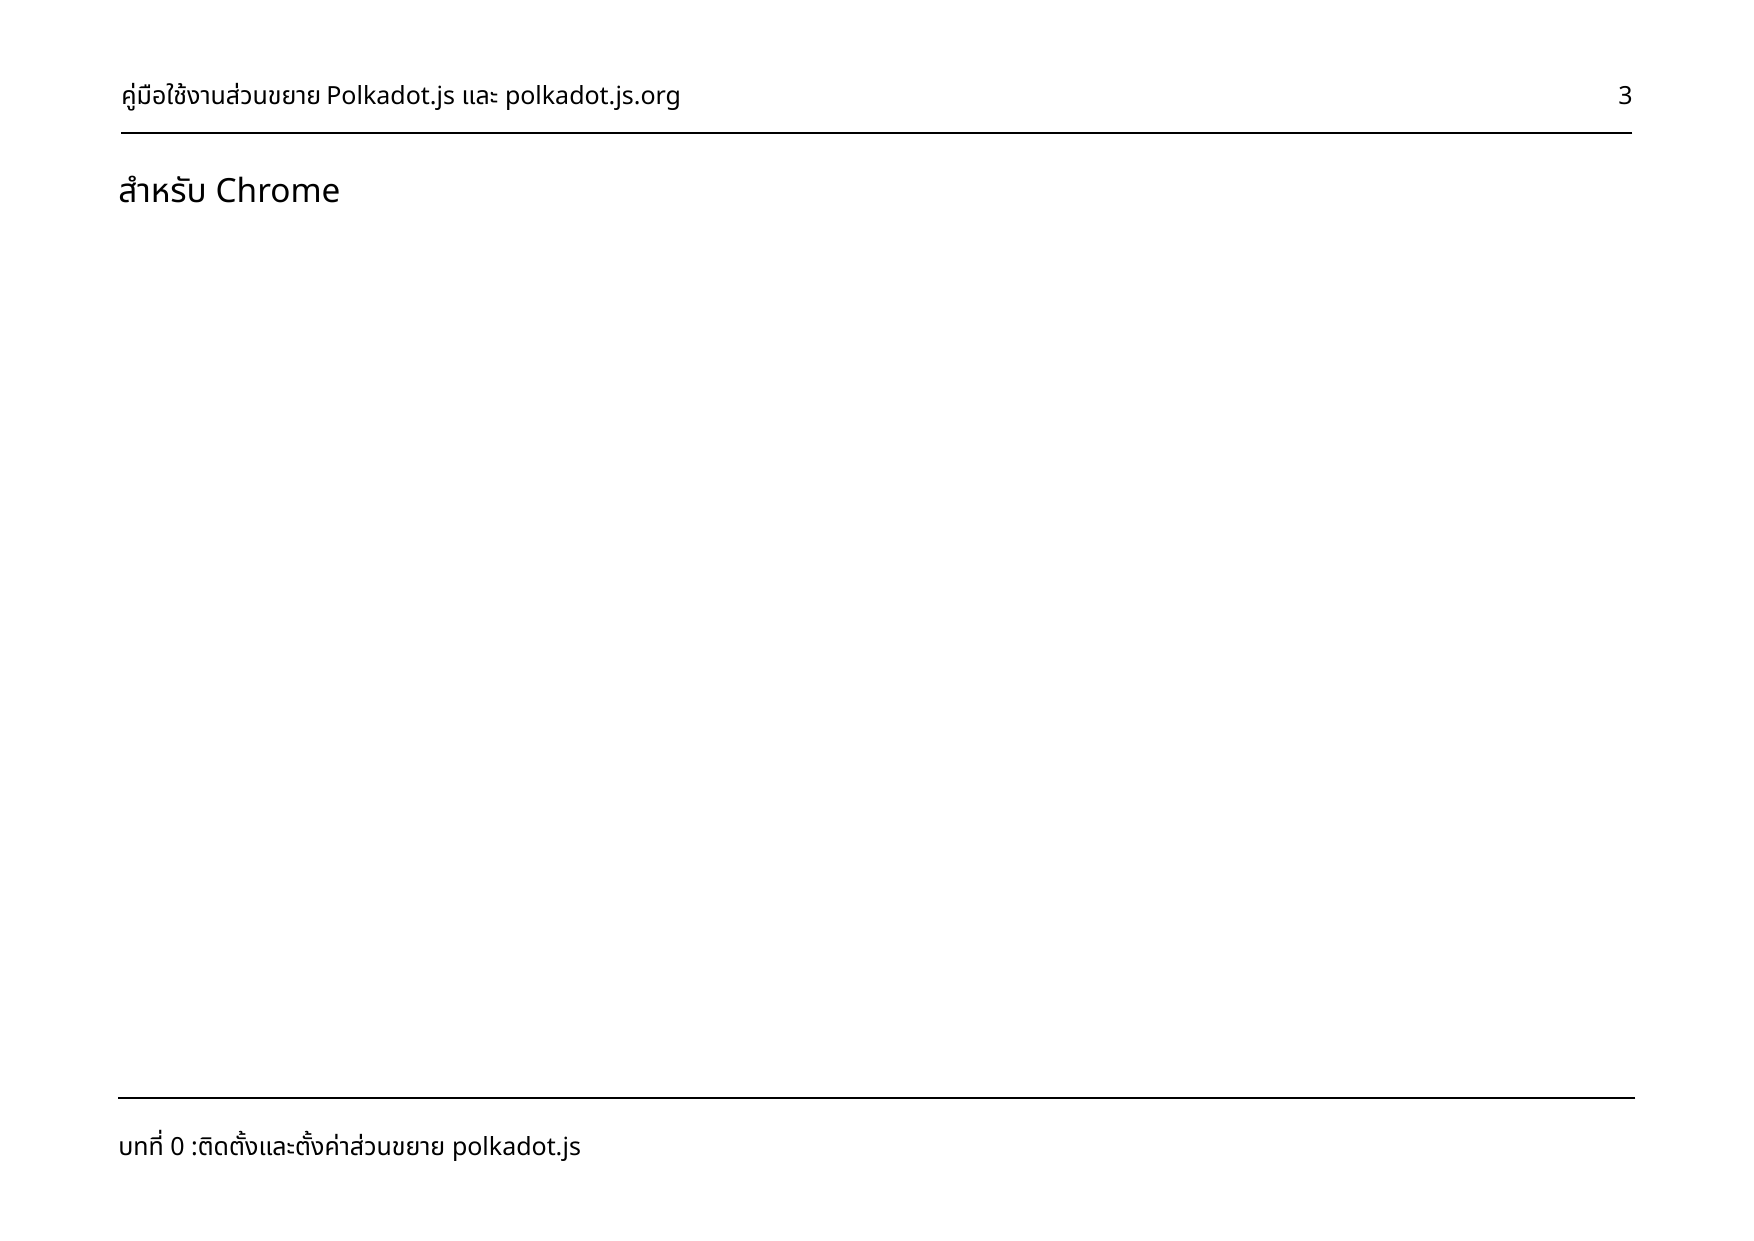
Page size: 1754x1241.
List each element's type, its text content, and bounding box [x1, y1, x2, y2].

text สำหรับ Chrome [118, 167, 1635, 216]
